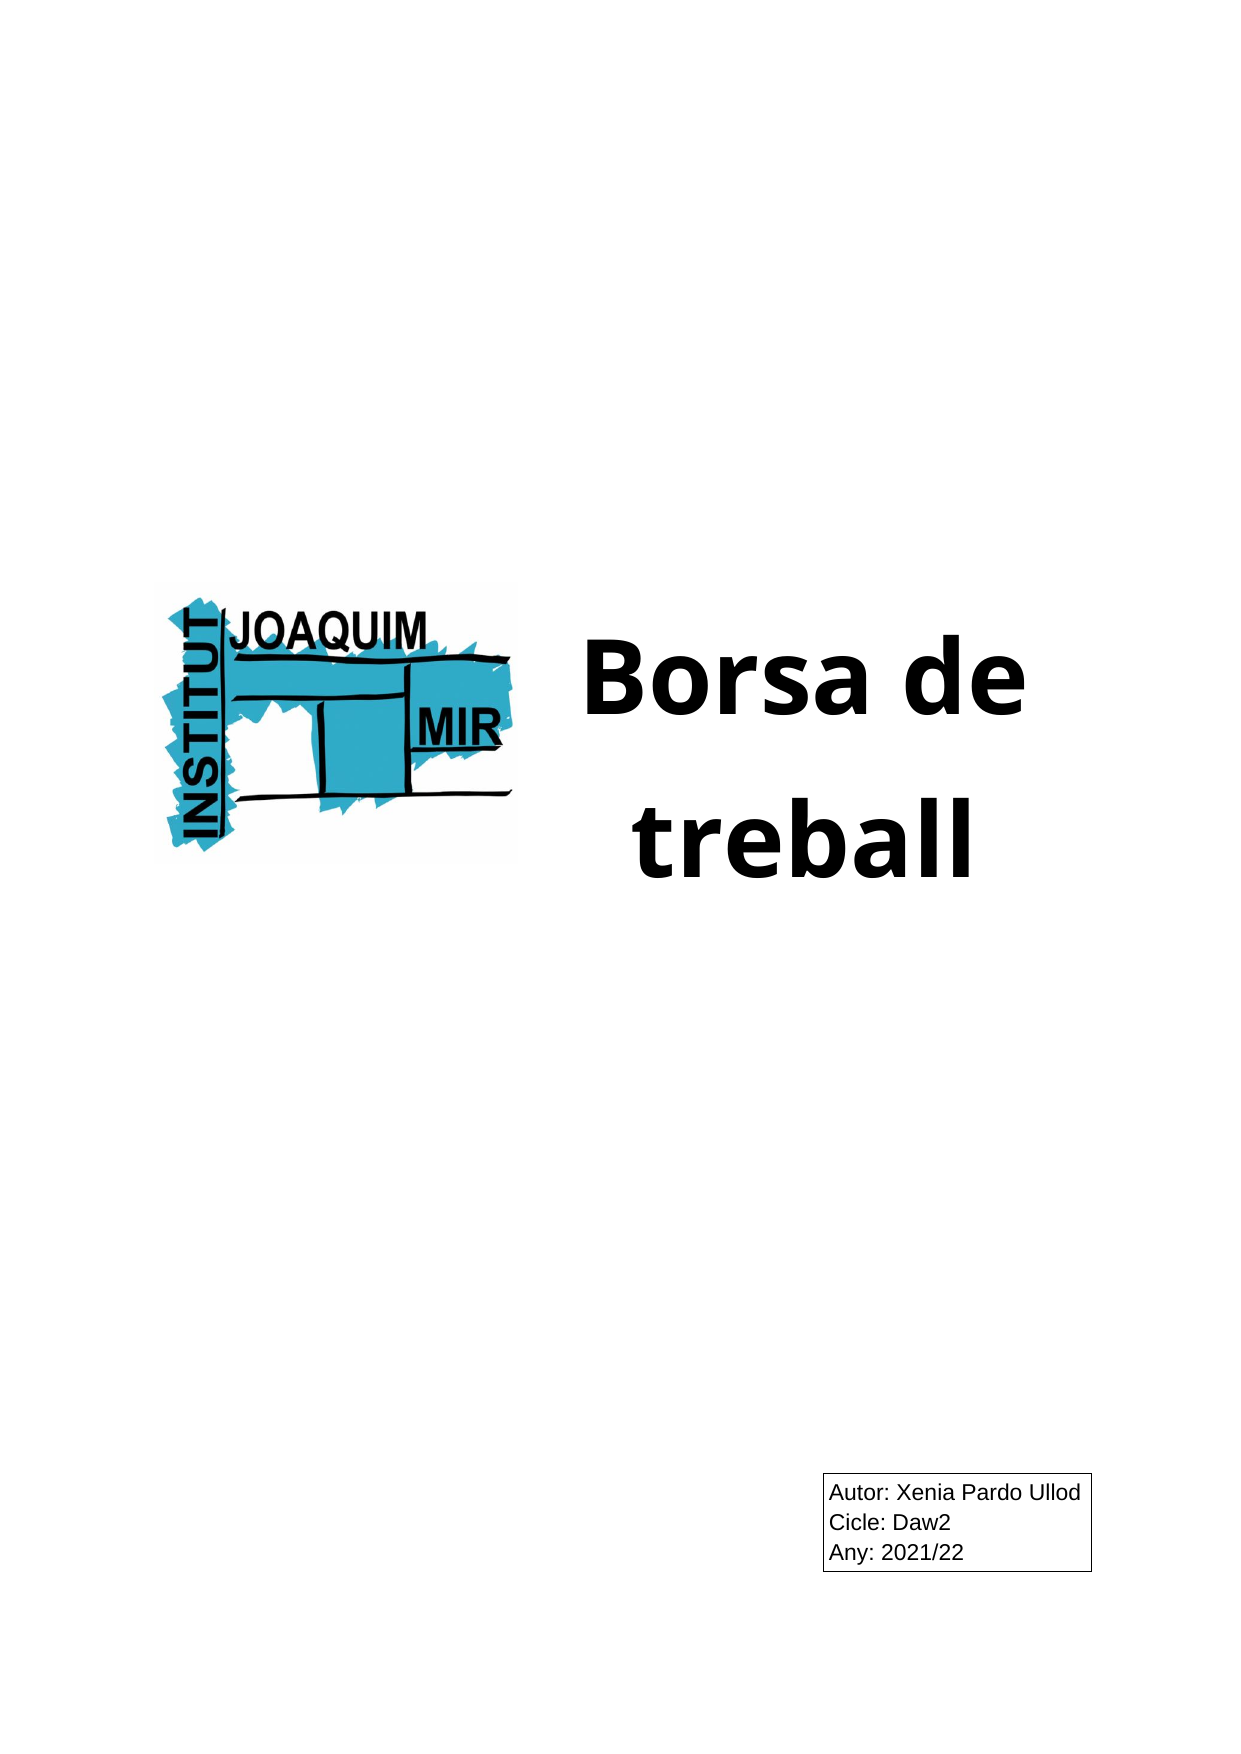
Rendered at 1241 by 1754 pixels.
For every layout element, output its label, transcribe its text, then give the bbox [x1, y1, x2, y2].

picture [153, 582, 518, 864]
table_header Autor: Xenia Pardo Ullod Cicle: Daw2 Any: 2021/22 [824, 1474, 1091, 1571]
text Borsa de treball [150, 603, 1090, 908]
